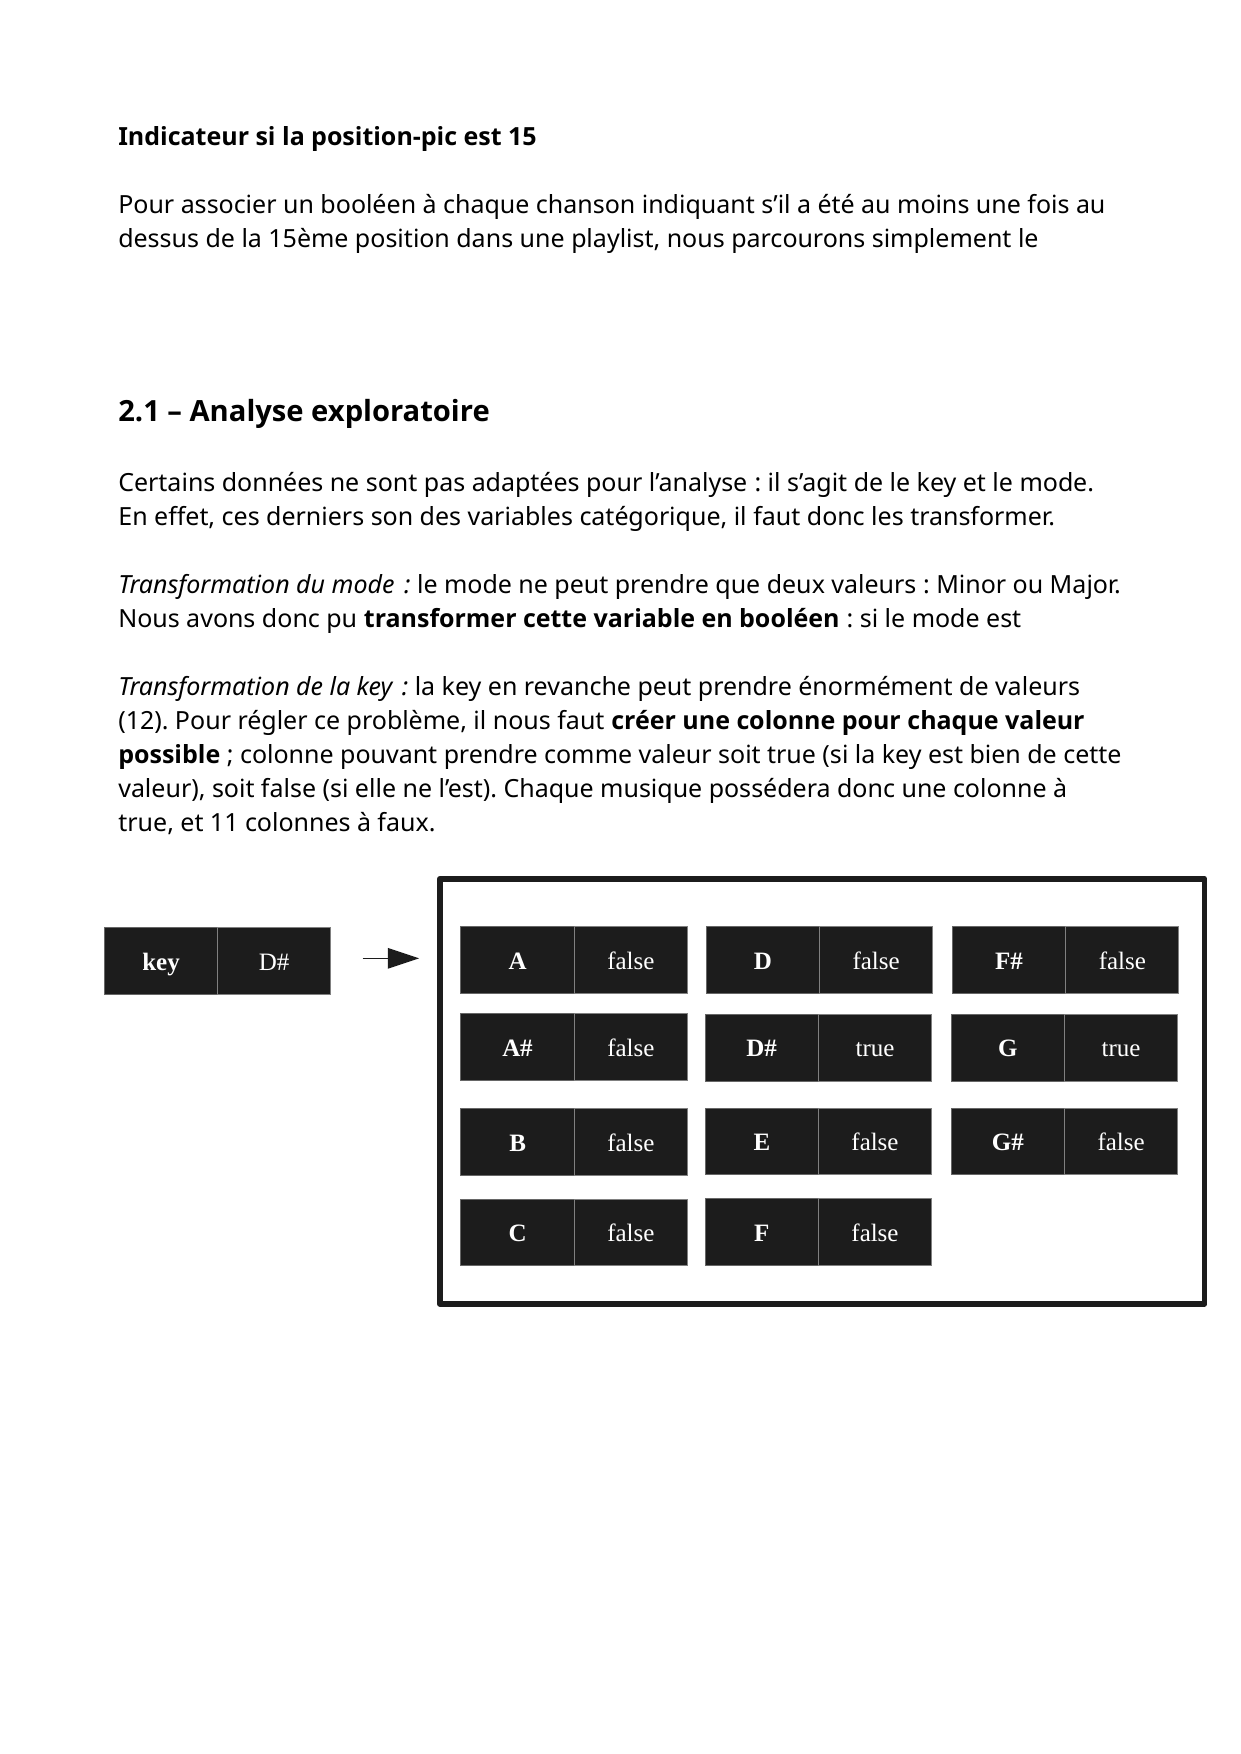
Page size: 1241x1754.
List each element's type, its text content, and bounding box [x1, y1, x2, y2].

text Transformation du mode : le mode ne peut prendre que deux valeurs : Minor ou Major. Nous avons donc pu transformer cette variable en booléen : si le mode est [118, 567, 1122, 635]
text Certains données ne sont pas adaptées pour l’analyse : il s’agit de le key et le mode. En effet, ces derniers son des variables catégorique, il faut donc les transformer. [118, 464, 1122, 532]
text Transformation de la key : la key en revanche peut prendre énormément de valeurs (12). Pour régler ce problème, il nous faut créer une colonne pour chaque valeur possible ; colonne pouvant prendre comme valeur soit true (si la key est bien de cette valeur), soit false (si elle ne l’est). Chaque musique possédera donc une colonne à true, et 11 colonnes à faux. [118, 669, 1122, 839]
text 2.1 – Analyse exploratoire [118, 391, 1122, 430]
text Indicateur si la position-pic est 15 [118, 118, 1122, 152]
text Pour associer un booléen à chaque chanson indiquant s’il a été au moins une fois au dessus de la 15ème position dans une playlist, nous parcourons simplement le [118, 186, 1122, 254]
